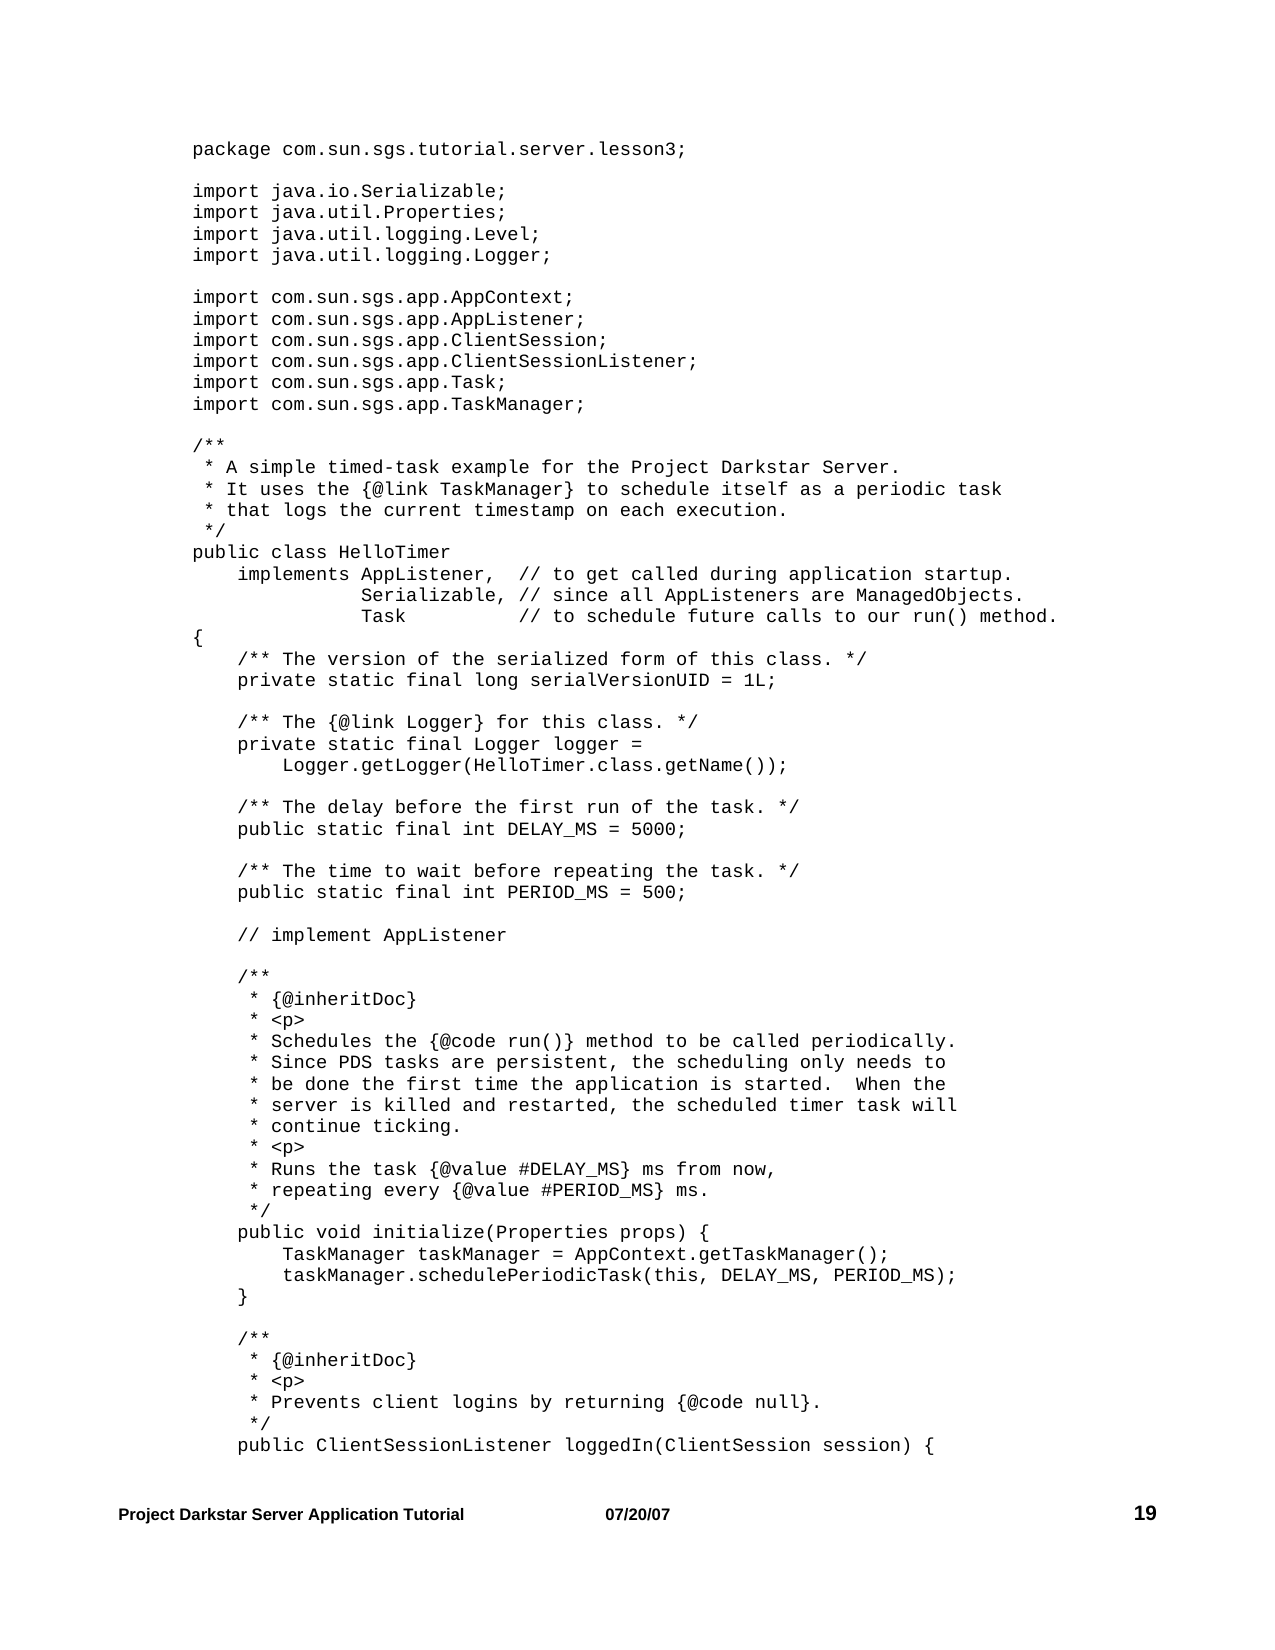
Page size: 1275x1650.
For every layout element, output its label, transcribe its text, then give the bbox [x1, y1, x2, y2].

text package com.sun.sgs.tutorial.server.lesson3; import java.io.Serializable; import java.util.Properties; import java.util.logging.Level; import java.util.logging.Logger; import com.sun.sgs.app.AppContext; import com.sun.sgs.app.AppListener; import com.sun.sgs.app.ClientSession; import com.sun.sgs.app.ClientSessionListener; import com.sun.sgs.app.Task; import com.sun.sgs.app.TaskManager; /** * A simple timed-task example for the Project Darkstar Server. * It uses the {@link TaskManager} to schedule itself as a periodic task * that logs the current timestamp on each execution. */ public class HelloTimer implements AppListener, // to get called during application startup. Serializable, // since all AppListeners are ManagedObjects. Task // to schedule future calls to our run() method. { /** The version of the serialized form of this class. */ private static final long serialVersionUID = 1L; /** The {@link Logger} for this class. */ private static final Logger logger = Logger.getLogger(HelloTimer.class.getName()); /** The delay before the first run of the task. */ public static final int DELAY_MS = 5000; /** The time to wait before repeating the task. */ public static final int PERIOD_MS = 500; // implement AppListener /** * {@inheritDoc} * <p> * Schedules the {@code run()} method to be called periodically. * Since PDS tasks are persistent, the scheduling only needs to * be done the first time the application is started. When the * server is killed and restarted, the scheduled timer task will * continue ticking. * <p> * Runs the task {@value #DELAY_MS} ms from now, * repeating every {@value #PERIOD_MS} ms. */ public void initialize(Properties props) { TaskManager taskManager = AppContext.getTaskManager(); taskManager.schedulePeriodicTask(this, DELAY_MS, PERIOD_MS); } /** * {@inheritDoc} * <p> * Prevents client logins by returning {@code null}. */ public ClientSessionListener loggedIn(ClientSession session) { [192, 118, 1098, 1457]
